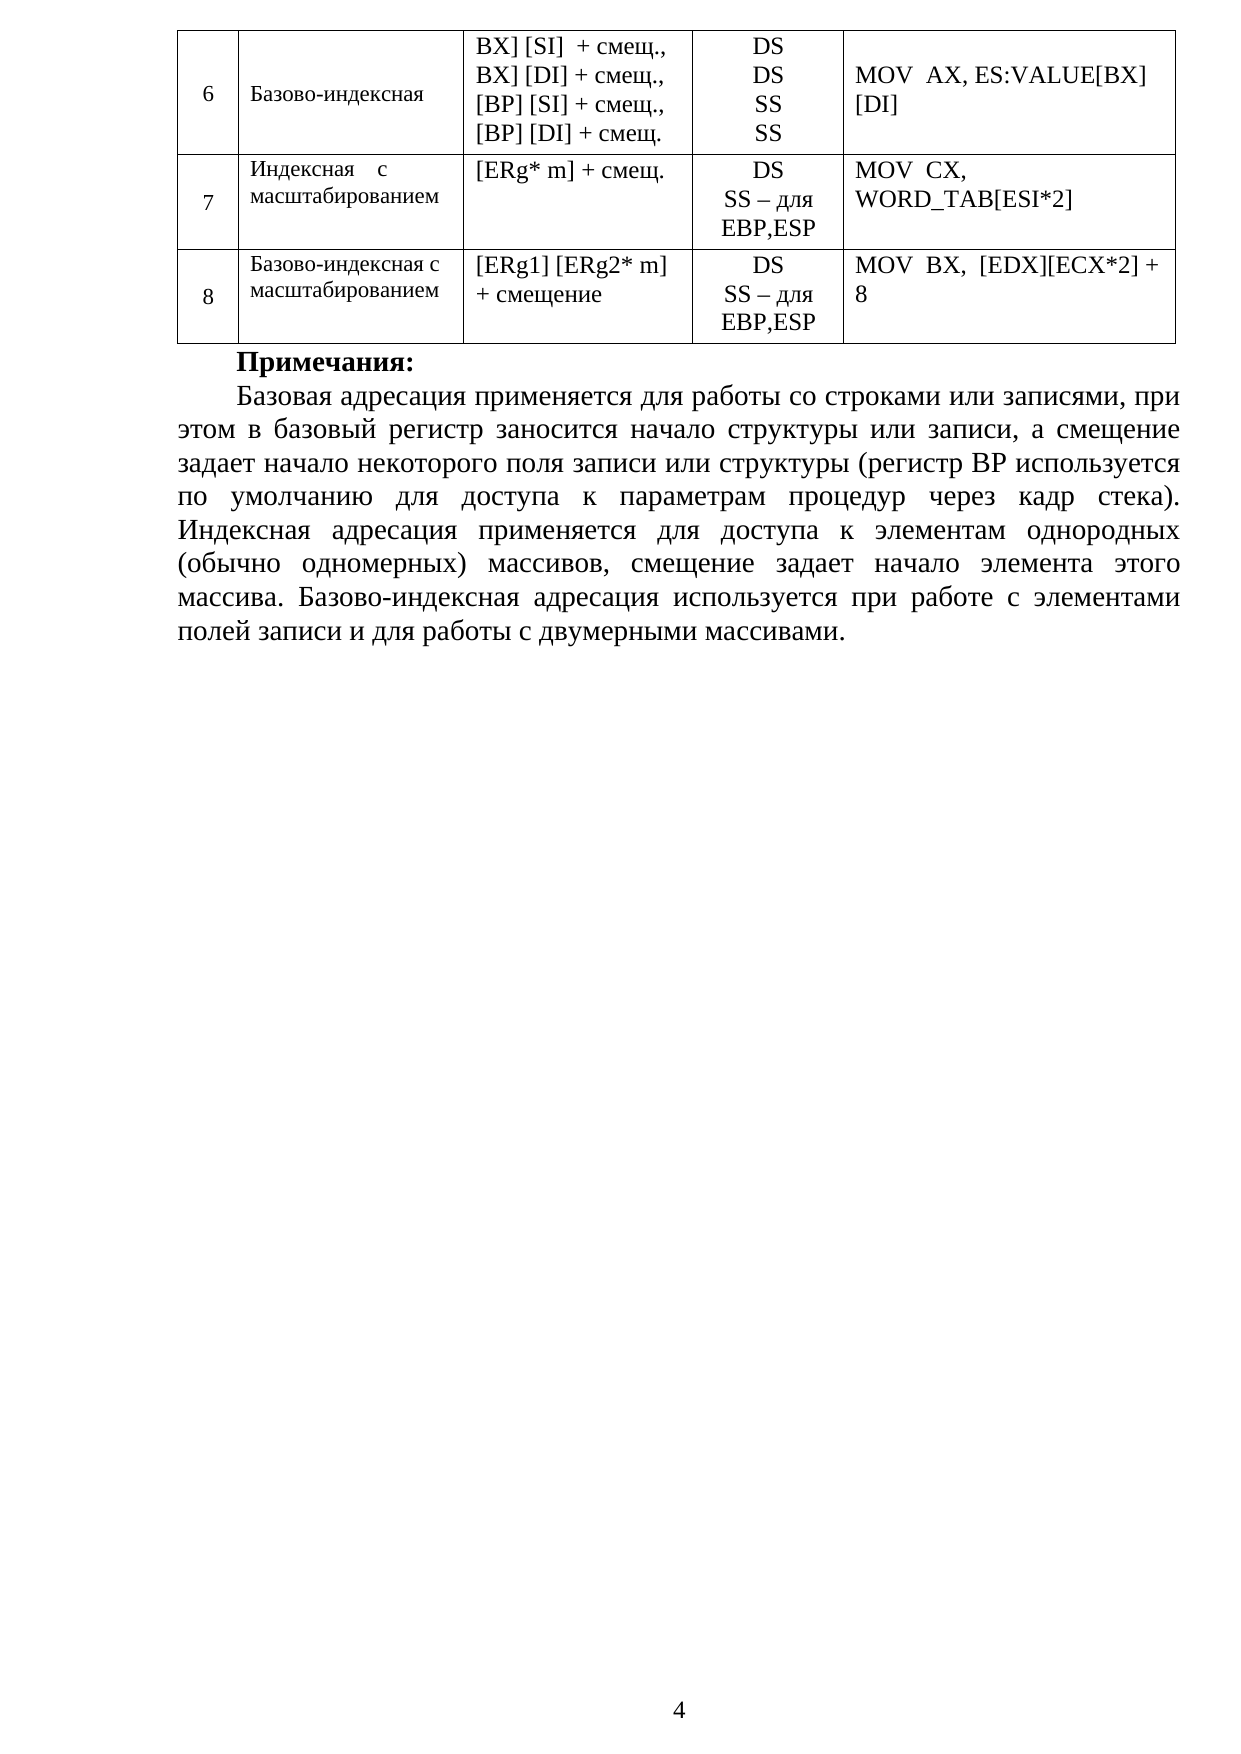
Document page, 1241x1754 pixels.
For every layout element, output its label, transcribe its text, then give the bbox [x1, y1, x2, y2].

table_cell 8 [178, 250, 238, 343]
table_cell Базово-индексная с масштабированием [239, 250, 463, 343]
table_cell MOV BX, [EDX][ECX*2] + 8 [844, 250, 1175, 343]
table_cell BX] [SI] + смещ., BX] [DI] + смещ., [BP] [SI] + смещ., [BP] [DI] + смещ. [464, 31, 692, 154]
table_cell Индексная с масштабированием [239, 155, 463, 249]
text Базовая адресация применяется для работы со строками или записями, при этом в базовый регистр заносится начало структуры или записи, а смещение задает начало некоторого поля записи или структуры (регистр BP используется по умолчанию для доступа к параметрам процедур через кадр стека). Индексная адресация применяется для доступа к элементам однородных (обычно одномерных) массивов, смещение задает начало элемента этого массива. Базово-индексная адресация используется при работе с элементами полей записи и для работы с двумерными массивами. [177, 378, 1181, 646]
table_cell DS SS – для EBP,ESP [693, 250, 843, 343]
table_cell MOV AX, ES:VALUE[BX][DI] [844, 31, 1175, 154]
table_cell [ERg1] [ERg2* m] + смещение [464, 250, 692, 343]
table_cell DS DS SS SS [693, 31, 843, 154]
table_cell 6 [178, 31, 238, 154]
table_cell Базово-индексная [239, 31, 463, 154]
table_cell [ERg* m] + смещ. [464, 155, 692, 249]
table_cell 7 [178, 155, 238, 249]
table_cell MOV CX, WORD_TAB[ESI*2] [844, 155, 1175, 249]
table_cell DS SS – для EBP,ESP [693, 155, 843, 249]
text Примечания: [177, 344, 1181, 378]
